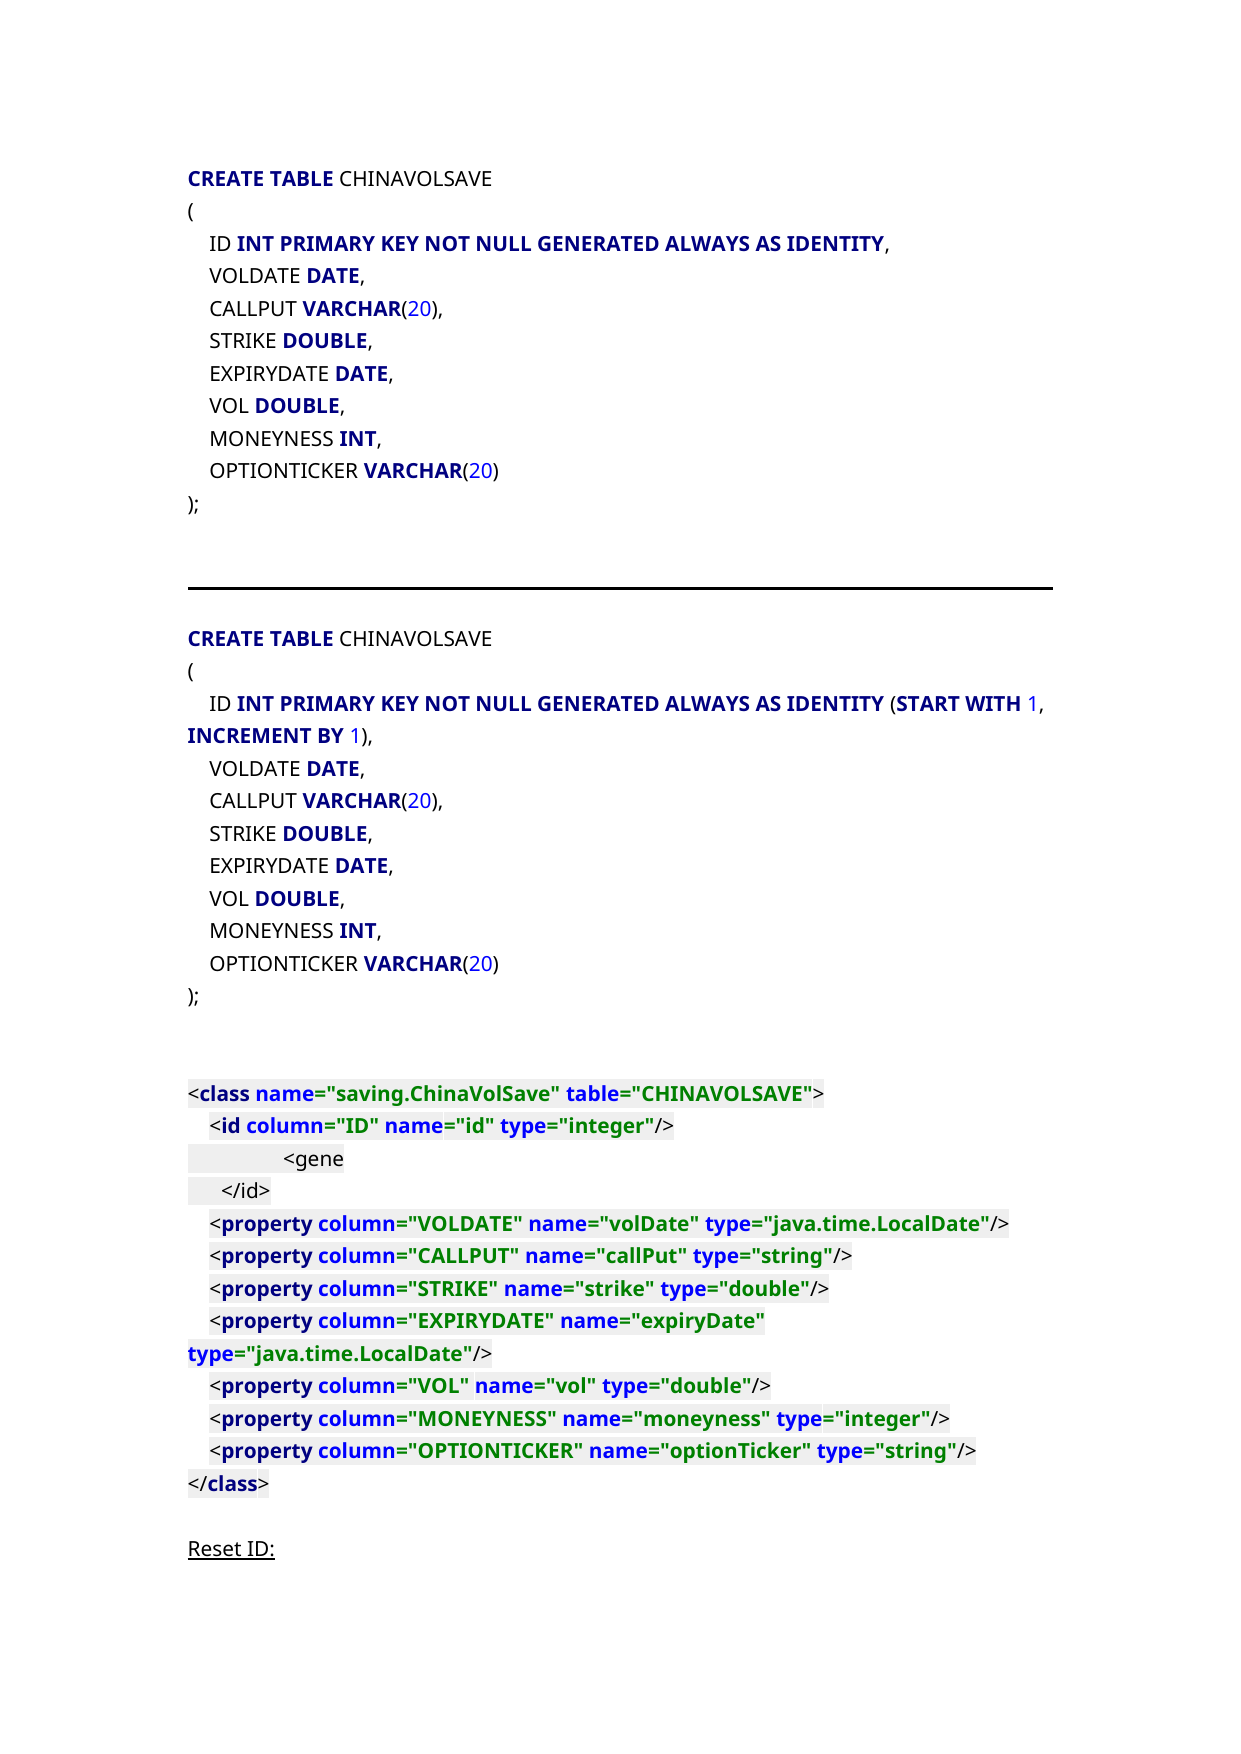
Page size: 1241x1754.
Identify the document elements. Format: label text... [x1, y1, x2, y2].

text Reset ID: [187, 1532, 1053, 1565]
text CREATE TABLE CHINAVOLSAVE ( ID INT PRIMARY KEY NOT NULL GENERATED ALWAYS AS IDENTITY, VOLDATE DATE, CALLPUT VARCHAR(20), STRIKE DOUBLE, EXPIRYDATE DATE, VOL DOUBLE, MONEYNESS INT, OPTIONTICKER VARCHAR(20) ); [187, 162, 1053, 519]
text <class name="saving.ChinaVolSave" table="CHINAVOLSAVE"> <id column="ID" name="id" type="integer"/> [187, 1077, 1053, 1142]
text </id> <property column="VOLDATE" name="volDate" type="java.time.LocalDate"/> <property column="CALLPUT" name="callPut" type="string"/> <property column="STRIKE" name="strike" type="double"/> <property column="EXPIRYDATE" name="expiryDate" type="java.time.LocalDate"/> <property column="VOL" name="vol" type="double"/> <property column="MONEYNESS" name="moneyness" type="integer"/> <property column="OPTIONTICKER" name="optionTicker" type="string"/> </class> [187, 1175, 1053, 1500]
text CREATE TABLE CHINAVOLSAVE ( ID INT PRIMARY KEY NOT NULL GENERATED ALWAYS AS IDENTITY (START WITH 1, INCREMENT BY 1), VOLDATE DATE, CALLPUT VARCHAR(20), STRIKE DOUBLE, EXPIRYDATE DATE, VOL DOUBLE, MONEYNESS INT, OPTIONTICKER VARCHAR(20) ); [187, 622, 1053, 1012]
text <gene [187, 1142, 1053, 1175]
